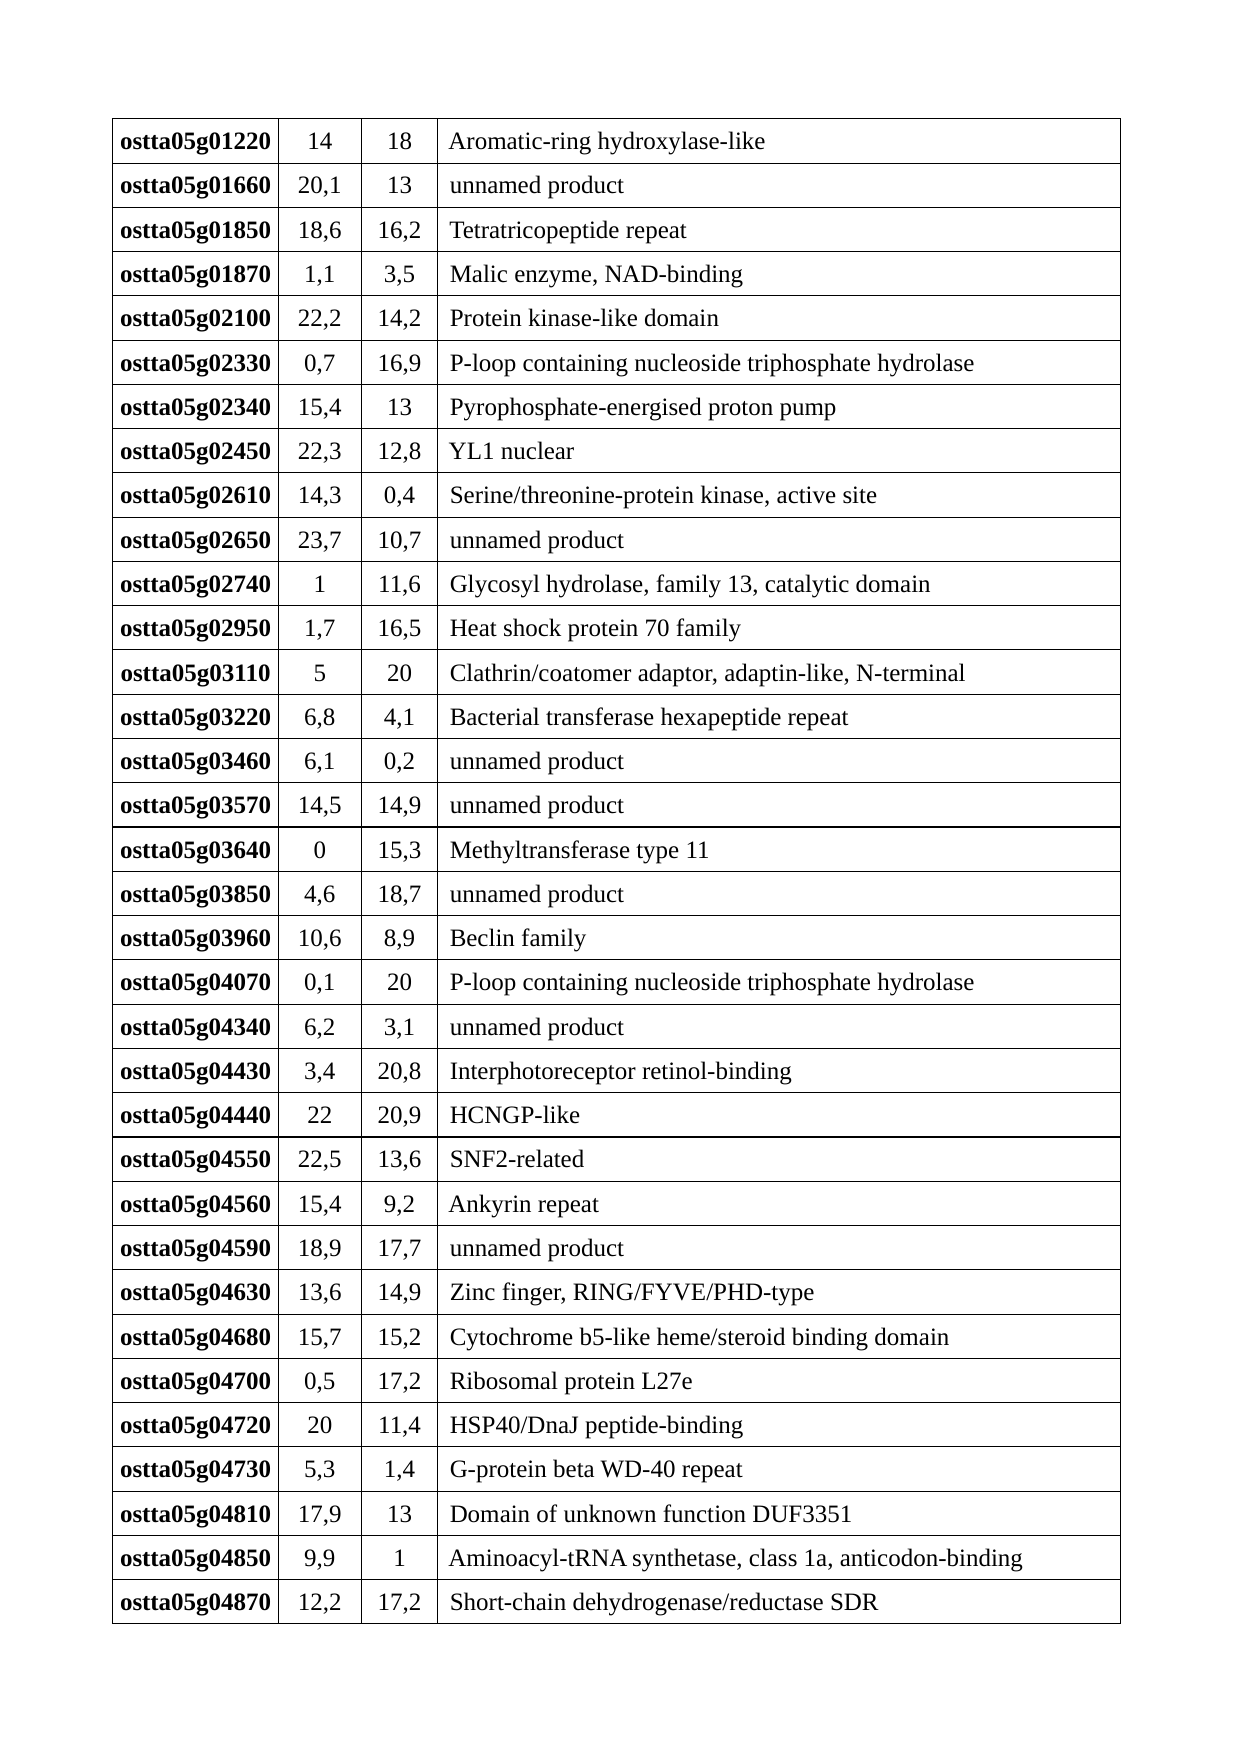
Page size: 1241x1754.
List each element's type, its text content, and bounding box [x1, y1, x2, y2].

table_cell Aminoacyl-tRNA synthetase, class 1a, anticodon-binding [438, 1536, 1120, 1579]
table_cell 17,2 [362, 1580, 437, 1623]
table_cell Protein kinase-like domain [438, 296, 1120, 339]
table_cell 11,4 [362, 1403, 437, 1446]
table_cell Malic enzyme, NAD-binding [438, 252, 1120, 295]
table_cell 12,2 [279, 1580, 361, 1623]
table_cell HSP40/DnaJ peptide-binding [438, 1403, 1120, 1446]
table_cell YL1 nuclear [438, 429, 1120, 472]
table_cell 20 [362, 650, 437, 694]
table_cell ostta05g04590 [113, 1226, 278, 1269]
table_cell ostta05g04340 [113, 1005, 278, 1048]
table_cell 13,6 [362, 1138, 437, 1181]
table_cell 3,5 [362, 252, 437, 295]
table_cell 13,6 [279, 1270, 361, 1313]
table_cell 8,9 [362, 916, 437, 959]
table_cell Glycosyl hydrolase, family 13, catalytic domain [438, 562, 1120, 605]
table_cell Interphotoreceptor retinol-binding [438, 1049, 1120, 1092]
table_cell 6,2 [279, 1005, 361, 1048]
table_cell Ankyrin repeat [438, 1182, 1120, 1225]
table_cell 15,2 [362, 1315, 437, 1358]
table_cell ostta05g03960 [113, 916, 278, 959]
table_cell ostta05g04870 [113, 1580, 278, 1623]
table_cell Clathrin/coatomer adaptor, adaptin-like, N-terminal [438, 650, 1120, 694]
table_cell 17,2 [362, 1359, 437, 1402]
table_cell 11,6 [362, 562, 437, 605]
table_cell 14,9 [362, 783, 437, 826]
table_cell 15,4 [279, 385, 361, 428]
table_cell 22,3 [279, 429, 361, 472]
table_cell 0,1 [279, 960, 361, 1003]
table_cell ostta05g03850 [113, 872, 278, 915]
table_cell ostta05g04440 [113, 1093, 278, 1136]
table_cell 14,9 [362, 1270, 437, 1313]
table_cell 18 [362, 119, 437, 162]
table_cell 14,2 [362, 296, 437, 339]
table_cell 4,1 [362, 695, 437, 738]
table_cell 20 [362, 960, 437, 1003]
table_cell 22,2 [279, 296, 361, 339]
table_cell 13 [362, 164, 437, 207]
table_cell ostta05g02450 [113, 429, 278, 472]
table_cell 16,5 [362, 606, 437, 649]
table_cell 16,2 [362, 208, 437, 251]
table_cell Beclin family [438, 916, 1120, 959]
table_cell 22 [279, 1093, 361, 1136]
table_cell 17,7 [362, 1226, 437, 1269]
table_cell 0,5 [279, 1359, 361, 1402]
table_cell 3,1 [362, 1005, 437, 1048]
table_cell ostta05g03570 [113, 783, 278, 826]
table_cell P-loop containing nucleoside triphosphate hydrolase [438, 341, 1120, 384]
table_cell SNF2-related [438, 1138, 1120, 1181]
table_cell 9,9 [279, 1536, 361, 1579]
table_cell 14,5 [279, 783, 361, 826]
table_cell 14 [279, 119, 361, 162]
table_cell ostta05g04720 [113, 1403, 278, 1446]
table_cell 0,7 [279, 341, 361, 384]
table_cell 15,3 [362, 828, 437, 871]
table_cell 0,2 [362, 739, 437, 782]
table_cell 18,7 [362, 872, 437, 915]
table_cell Serine/threonine-protein kinase, active site [438, 473, 1120, 517]
table_cell ostta05g02740 [113, 562, 278, 605]
table_cell unnamed product [438, 783, 1120, 826]
table_cell 22,5 [279, 1138, 361, 1181]
table_cell ostta05g03220 [113, 695, 278, 738]
table_cell P-loop containing nucleoside triphosphate hydrolase [438, 960, 1120, 1003]
table_cell 0 [279, 828, 361, 871]
table_cell unnamed product [438, 518, 1120, 561]
table_cell ostta05g03640 [113, 828, 278, 871]
table_cell 1 [362, 1536, 437, 1579]
table_cell ostta05g02330 [113, 341, 278, 384]
table_cell 18,6 [279, 208, 361, 251]
table_cell Methyltransferase type 11 [438, 828, 1120, 871]
table_cell 3,4 [279, 1049, 361, 1092]
table_cell ostta05g04730 [113, 1447, 278, 1491]
table_cell ostta05g04430 [113, 1049, 278, 1092]
table_cell 15,7 [279, 1315, 361, 1358]
table_cell 10,6 [279, 916, 361, 959]
table_cell Heat shock protein 70 family [438, 606, 1120, 649]
table_cell ostta05g04070 [113, 960, 278, 1003]
table_cell ostta05g01870 [113, 252, 278, 295]
table_cell 20,8 [362, 1049, 437, 1092]
table_cell 18,9 [279, 1226, 361, 1269]
table_cell 20,1 [279, 164, 361, 207]
table_cell unnamed product [438, 872, 1120, 915]
table_cell unnamed product [438, 164, 1120, 207]
table_cell ostta05g02610 [113, 473, 278, 517]
table_cell 1,4 [362, 1447, 437, 1491]
table_cell 13 [362, 1492, 437, 1535]
table_cell 1,1 [279, 252, 361, 295]
table_cell 0,4 [362, 473, 437, 517]
table_cell ostta05g03110 [113, 650, 278, 694]
table_cell ostta05g04630 [113, 1270, 278, 1313]
table_cell ostta05g04810 [113, 1492, 278, 1535]
table_cell unnamed product [438, 739, 1120, 782]
table_cell 20 [279, 1403, 361, 1446]
table_cell ostta05g02100 [113, 296, 278, 339]
table_cell ostta05g01660 [113, 164, 278, 207]
table_cell 9,2 [362, 1182, 437, 1225]
table_cell Ribosomal protein L27e [438, 1359, 1120, 1402]
table_cell unnamed product [438, 1005, 1120, 1048]
table_cell ostta05g01850 [113, 208, 278, 251]
table_cell ostta05g01220 [113, 119, 278, 162]
table_cell ostta05g02650 [113, 518, 278, 561]
table_cell Tetratricopeptide repeat [438, 208, 1120, 251]
table_cell 15,4 [279, 1182, 361, 1225]
table_cell 17,9 [279, 1492, 361, 1535]
table_cell 12,8 [362, 429, 437, 472]
table_cell 23,7 [279, 518, 361, 561]
table_cell ostta05g04850 [113, 1536, 278, 1579]
table_cell ostta05g04680 [113, 1315, 278, 1358]
table_cell 16,9 [362, 341, 437, 384]
table_cell ostta05g04550 [113, 1138, 278, 1181]
table_cell ostta05g04700 [113, 1359, 278, 1402]
table_cell ostta05g02340 [113, 385, 278, 428]
table_cell Bacterial transferase hexapeptide repeat [438, 695, 1120, 738]
table_cell 6,8 [279, 695, 361, 738]
table_cell G-protein beta WD-40 repeat [438, 1447, 1120, 1491]
table_cell ostta05g04560 [113, 1182, 278, 1225]
table_cell 1,7 [279, 606, 361, 649]
table_cell 5 [279, 650, 361, 694]
table_cell Pyrophosphate-energised proton pump [438, 385, 1120, 428]
table_cell Short-chain dehydrogenase/reductase SDR [438, 1580, 1120, 1623]
table_cell Domain of unknown function DUF3351 [438, 1492, 1120, 1535]
table_cell 14,3 [279, 473, 361, 517]
table_cell 5,3 [279, 1447, 361, 1491]
table_cell 10,7 [362, 518, 437, 561]
table_cell 1 [279, 562, 361, 605]
table_cell Cytochrome b5-like heme/steroid binding domain [438, 1315, 1120, 1358]
table_cell 13 [362, 385, 437, 428]
table_cell unnamed product [438, 1226, 1120, 1269]
table_cell 20,9 [362, 1093, 437, 1136]
table_cell Zinc finger, RING/FYVE/PHD-type [438, 1270, 1120, 1313]
table_cell 6,1 [279, 739, 361, 782]
table_cell 4,6 [279, 872, 361, 915]
table_cell HCNGP-like [438, 1093, 1120, 1136]
table_cell ostta05g03460 [113, 739, 278, 782]
table_cell Aromatic-ring hydroxylase-like [438, 119, 1120, 162]
table_cell ostta05g02950 [113, 606, 278, 649]
